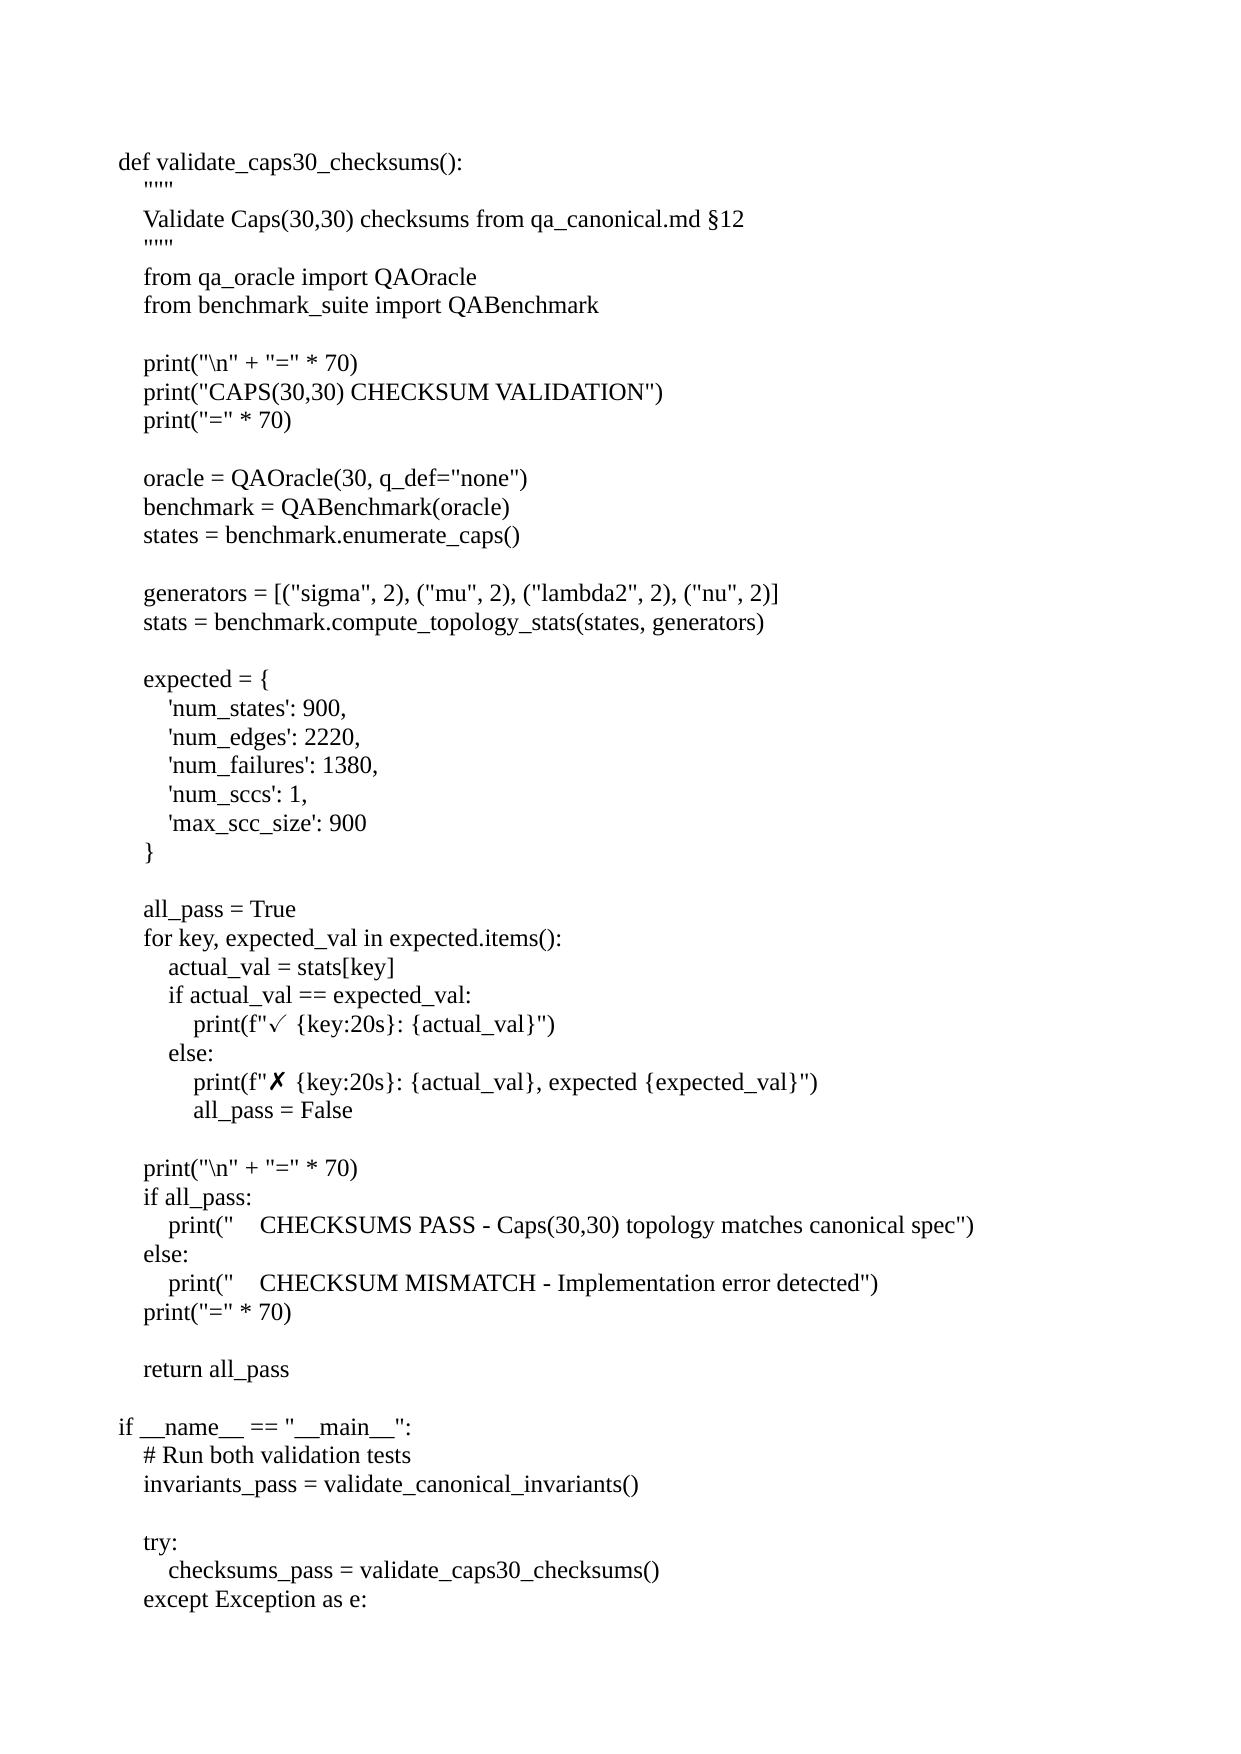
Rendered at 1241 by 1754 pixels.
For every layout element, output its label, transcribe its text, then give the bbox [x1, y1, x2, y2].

text stats = benchmark.compute_topology_stats(states, generators) [118, 607, 1122, 636]
text else: [118, 1038, 1122, 1067]
text from qa_oracle import QAOracle [118, 262, 1122, 291]
text expected = { [118, 664, 1122, 693]
text 'num_states': 900, [118, 693, 1122, 722]
text all_pass = True [118, 894, 1122, 923]
text # Run both validation tests [118, 1441, 1122, 1469]
text except Exception as e: [118, 1584, 1122, 1613]
text else: [118, 1239, 1122, 1268]
text 'num_edges': 2220, [118, 722, 1122, 751]
text """ [118, 176, 1122, 204]
text 'num_failures': 1380, [118, 751, 1122, 779]
text print("=" * 70) [118, 1297, 1122, 1326]
text from benchmark_suite import QABenchmark [118, 291, 1122, 319]
text print("❌ CHECKSUM MISMATCH - Implementation error detected") [118, 1268, 1122, 1297]
text try: [118, 1527, 1122, 1556]
text 'num_sccs': 1, [118, 779, 1122, 808]
text for key, expected_val in expected.items(): [118, 923, 1122, 952]
text print("\n" + "=" * 70) [118, 1153, 1122, 1182]
text print("=" * 70) [118, 406, 1122, 434]
text if __name__ == "__main__": [118, 1412, 1122, 1441]
text if actual_val == expected_val: [118, 981, 1122, 1009]
text oracle = QAOracle(30, q_def="none") [118, 463, 1122, 492]
text def validate_caps30_checksums(): [118, 147, 1122, 176]
text print("✅ CHECKSUMS PASS - Caps(30,30) topology matches canonical spec") [118, 1211, 1122, 1239]
text benchmark = QABenchmark(oracle) [118, 492, 1122, 521]
text Validate Caps(30,30) checksums from qa_canonical.md §12 [118, 204, 1122, 233]
text print(f"✗ {key:20s}: {actual_val}, expected {expected_val}") [118, 1067, 1122, 1096]
text invariants_pass = validate_canonical_invariants() [118, 1469, 1122, 1498]
text 'max_scc_size': 900 [118, 808, 1122, 837]
text """ [118, 233, 1122, 262]
text print("\n" + "=" * 70) [118, 348, 1122, 377]
text if all_pass: [118, 1182, 1122, 1211]
text generators = [("sigma", 2), ("mu", 2), ("lambda2", 2), ("nu", 2)] [118, 578, 1122, 607]
text return all_pass [118, 1354, 1122, 1383]
text print("CAPS(30,30) CHECKSUM VALIDATION") [118, 377, 1122, 406]
text actual_val = stats[key] [118, 952, 1122, 981]
text checksums_pass = validate_caps30_checksums() [118, 1556, 1122, 1584]
text } [118, 837, 1122, 866]
text all_pass = False [118, 1096, 1122, 1124]
text states = benchmark.enumerate_caps() [118, 521, 1122, 549]
text print(f"✓ {key:20s}: {actual_val}") [118, 1009, 1122, 1038]
